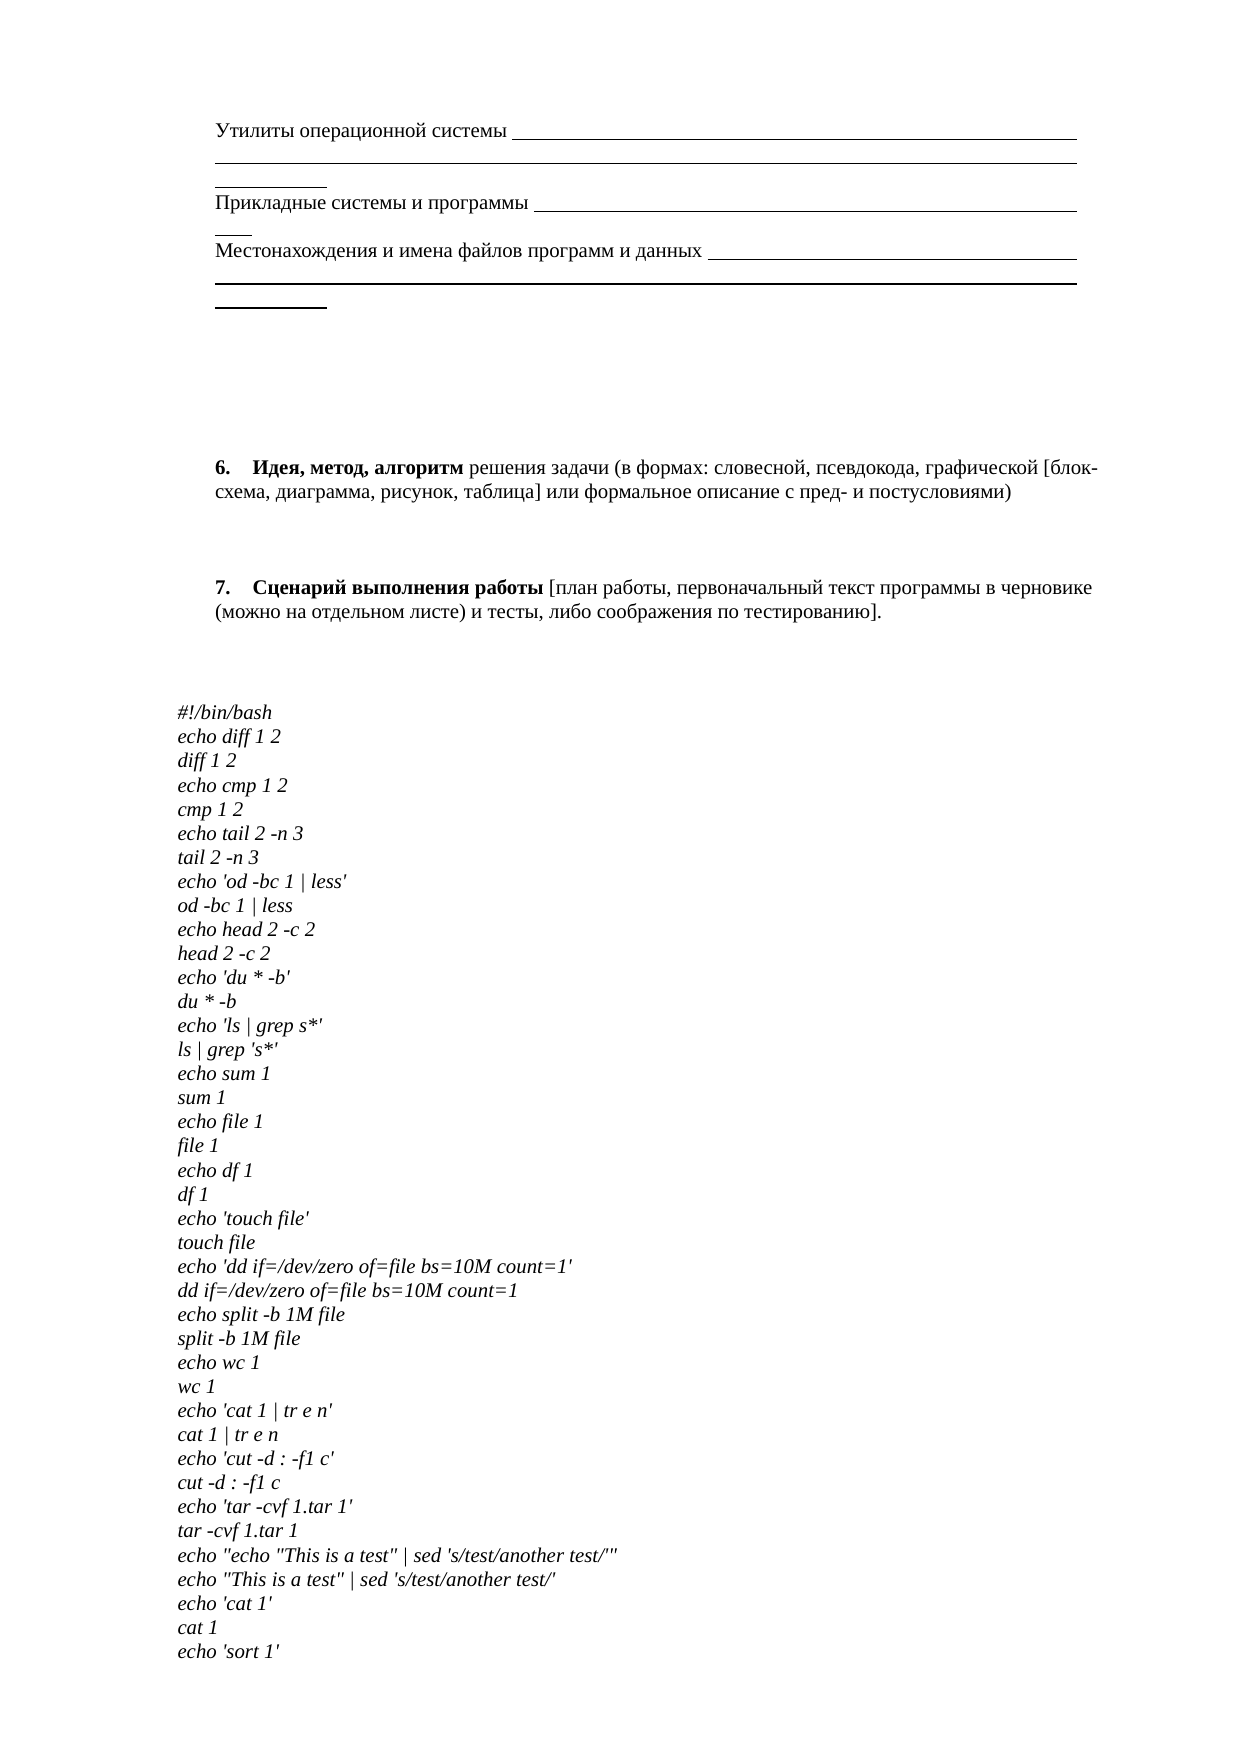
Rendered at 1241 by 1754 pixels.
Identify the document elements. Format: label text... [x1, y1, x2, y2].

text cat 1 | tr e n [177, 1422, 1152, 1446]
text dd if=/dev/zero of=file bs=10M count=1 [177, 1278, 1152, 1302]
list Сценарий выполнения работы [план работы, первоначальный текст программы в черновике (можно на отдельном листе) и тесты, либо соображения по тестированию]. [215, 575, 1152, 623]
text echo 'cat 1' [177, 1591, 1152, 1615]
text echo head 2 -c 2 [177, 917, 1152, 941]
text split -b 1M file [177, 1326, 1152, 1350]
text tail 2 -n 3 [177, 845, 1152, 869]
text echo cmp 1 2 [177, 772, 1152, 797]
text cat 1 [177, 1615, 1152, 1639]
text echo "echo "This is a test" | sed 's/test/another test/'" [177, 1542, 1152, 1567]
list Идея, метод, алгоритм решения задачи (в формах: словесной, псевдокода, графической [блок-схема, диаграмма, рисунок, таблица] или формальное описание с пред- и постусловиями) [215, 455, 1152, 503]
text cmp 1 2 [177, 797, 1152, 821]
text echo 'dd if=/dev/zero of=file bs=10M count=1' [177, 1254, 1152, 1278]
text echo wc 1 [177, 1350, 1152, 1374]
text ls | grep 's*' [177, 1037, 1152, 1061]
text echo split -b 1M file [177, 1302, 1152, 1326]
text file 1 [177, 1133, 1152, 1157]
text cut -d : -f1 c [177, 1470, 1152, 1494]
text echo 'ls | grep s*' [177, 1013, 1152, 1037]
text echo 'tar -cvf 1.tar 1' [177, 1494, 1152, 1518]
text #!/bin/bash [177, 700, 1152, 724]
text sum 1 [177, 1085, 1152, 1109]
text echo 'du * -b' [177, 965, 1152, 989]
text echo "This is a test" | sed 's/test/another test/' [177, 1567, 1152, 1591]
text echo 'od -bc 1 | less' [177, 869, 1152, 893]
text od -bc 1 | less [177, 893, 1152, 917]
text wc 1 [177, 1374, 1152, 1398]
text echo tail 2 -n 3 [177, 821, 1152, 845]
text echo file 1 [177, 1109, 1152, 1133]
text echo 'cat 1 | tr e n' [177, 1398, 1152, 1422]
text echo 'cut -d : -f1 c' [177, 1446, 1152, 1470]
text tar -cvf 1.tar 1 [177, 1518, 1152, 1542]
text echo 'touch file' [177, 1206, 1152, 1230]
text diff 1 2 [177, 748, 1152, 772]
text Местонахождения и имена файлов программ и данных [215, 238, 1152, 311]
text echo 'sort 1' [177, 1639, 1152, 1663]
text echo sum 1 [177, 1061, 1152, 1085]
text head 2 -c 2 [177, 941, 1152, 965]
text Утилиты операционной системы [215, 118, 1152, 190]
text du * -b [177, 989, 1152, 1013]
text echo df 1 [177, 1157, 1152, 1182]
text echo diff 1 2 [177, 724, 1152, 748]
text Прикладные системы и программы [215, 190, 1152, 238]
text df 1 [177, 1182, 1152, 1206]
text touch file [177, 1230, 1152, 1254]
